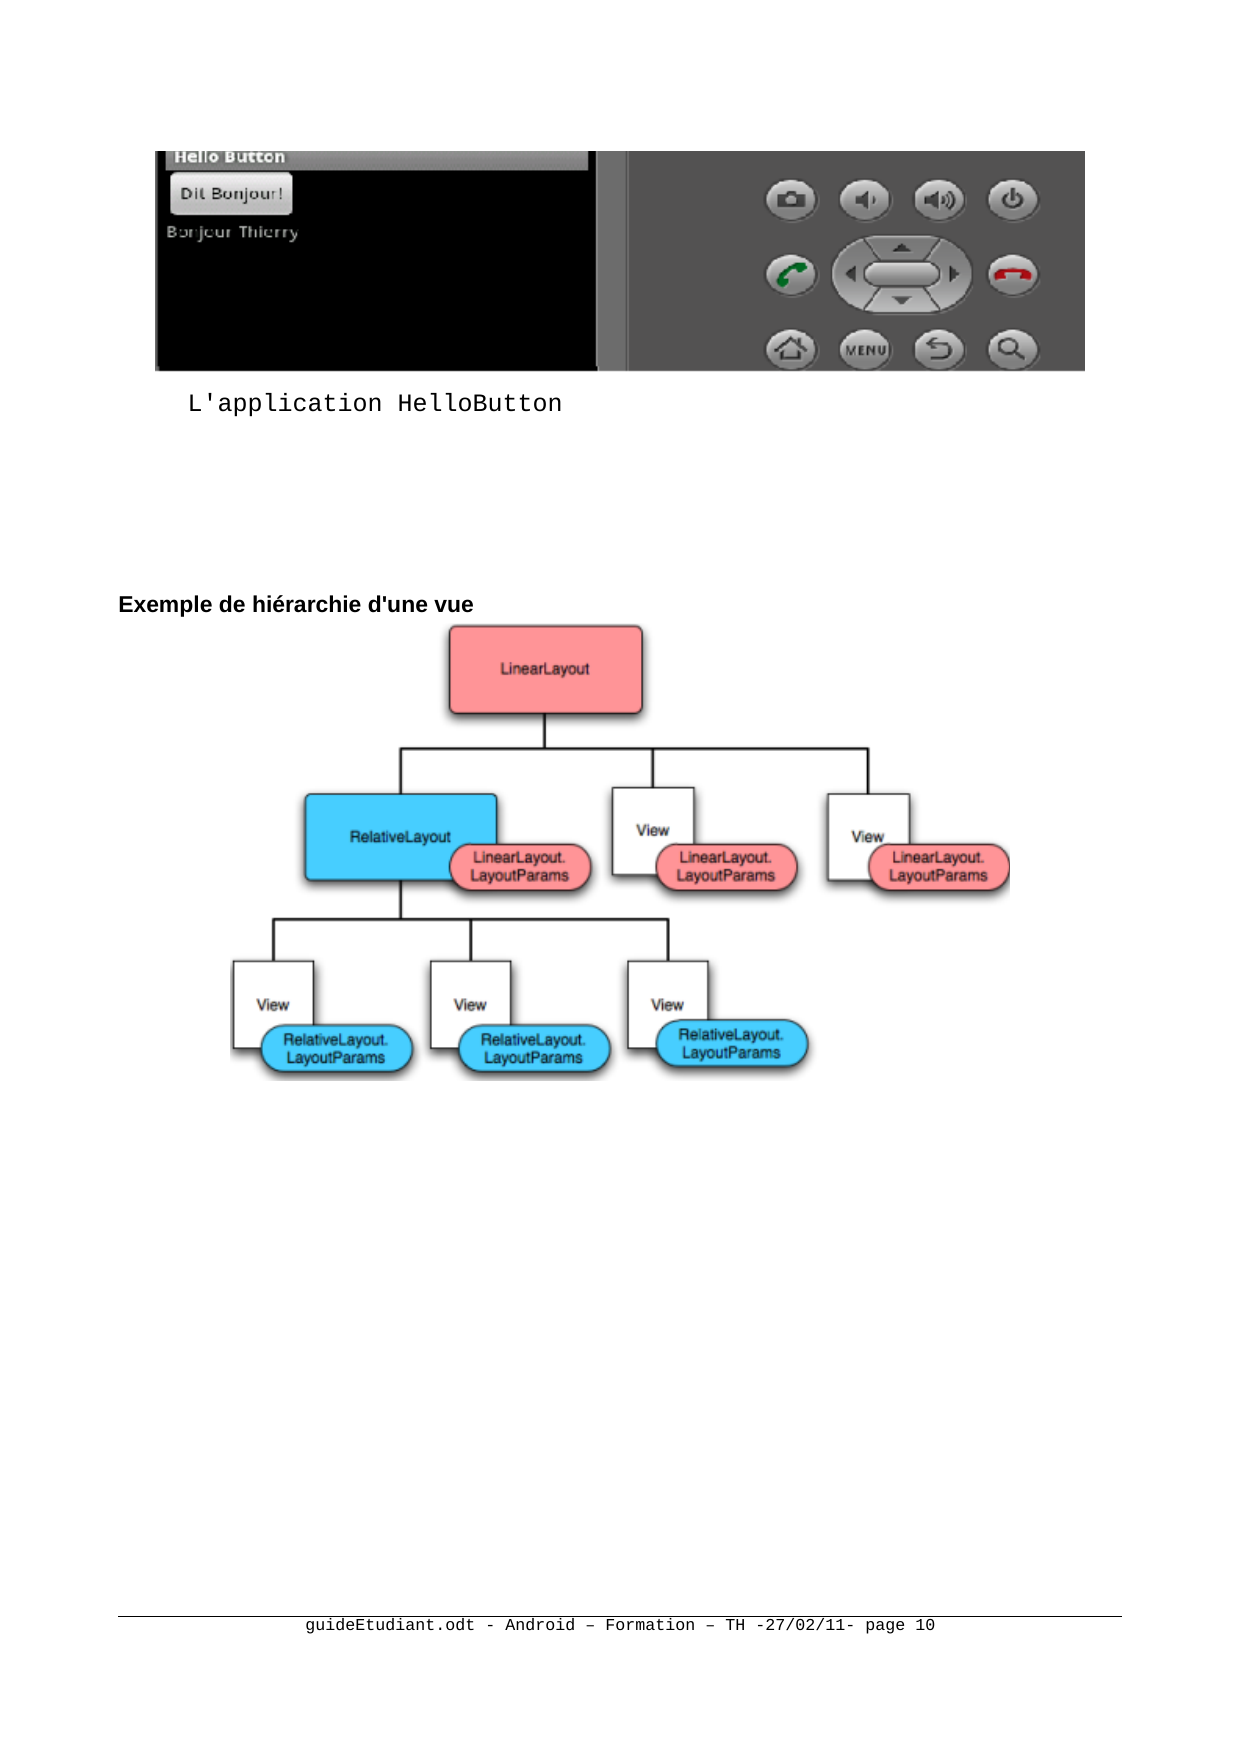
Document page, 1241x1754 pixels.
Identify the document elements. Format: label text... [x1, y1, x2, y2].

subtitle Exemple de hiérarchie d'une vue [118, 591, 1122, 617]
